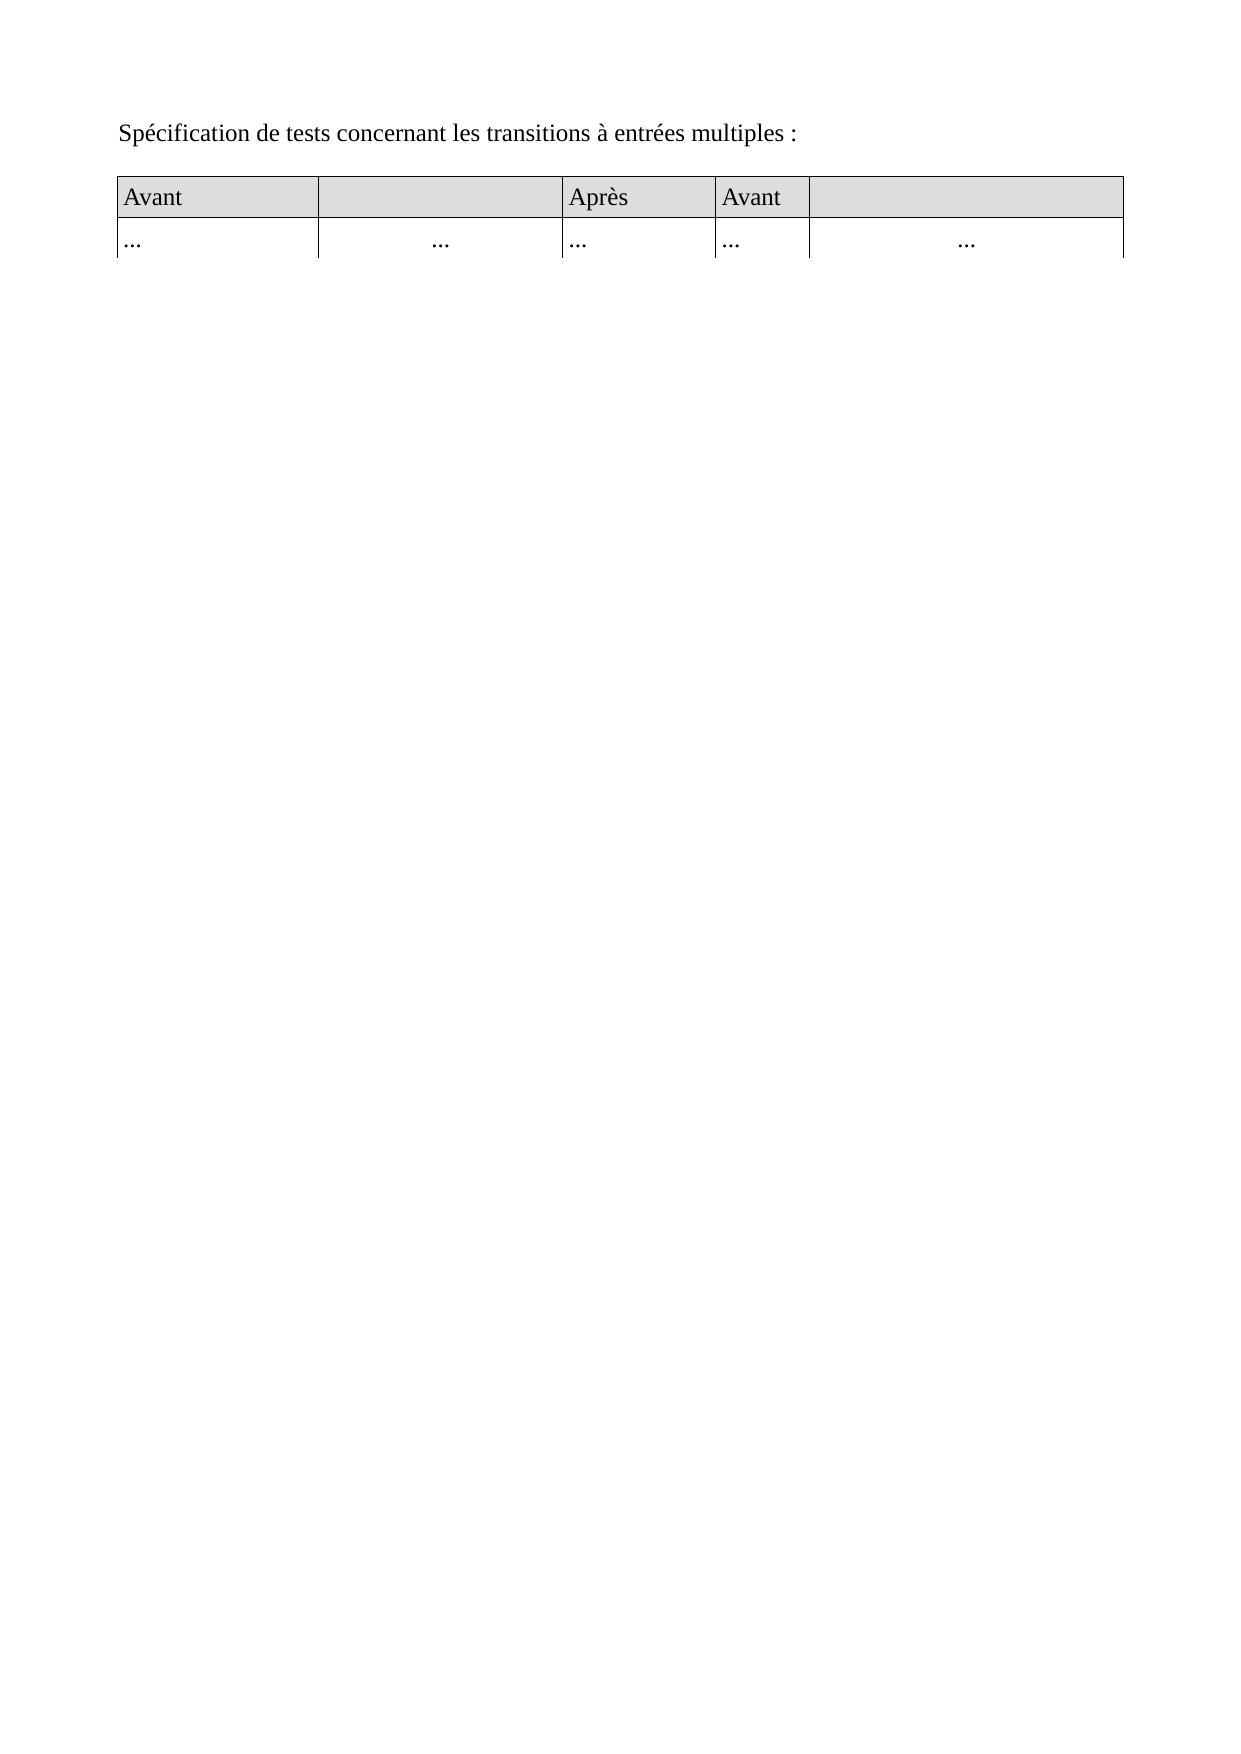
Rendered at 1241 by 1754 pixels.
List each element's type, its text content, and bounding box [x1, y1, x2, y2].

table_header [319, 177, 562, 217]
table_cell ... [563, 218, 715, 258]
text Spécification de tests concernant les transitions à entrées multiples : [118, 118, 1122, 147]
table_header Après [563, 177, 715, 217]
table_header Avant [716, 177, 809, 217]
table_cell ... [716, 218, 809, 258]
table_header Avant [118, 177, 318, 217]
table_header [810, 177, 1123, 217]
table_cell ... [319, 218, 562, 258]
table_cell ... [118, 218, 318, 258]
table_cell ... [810, 218, 1123, 258]
